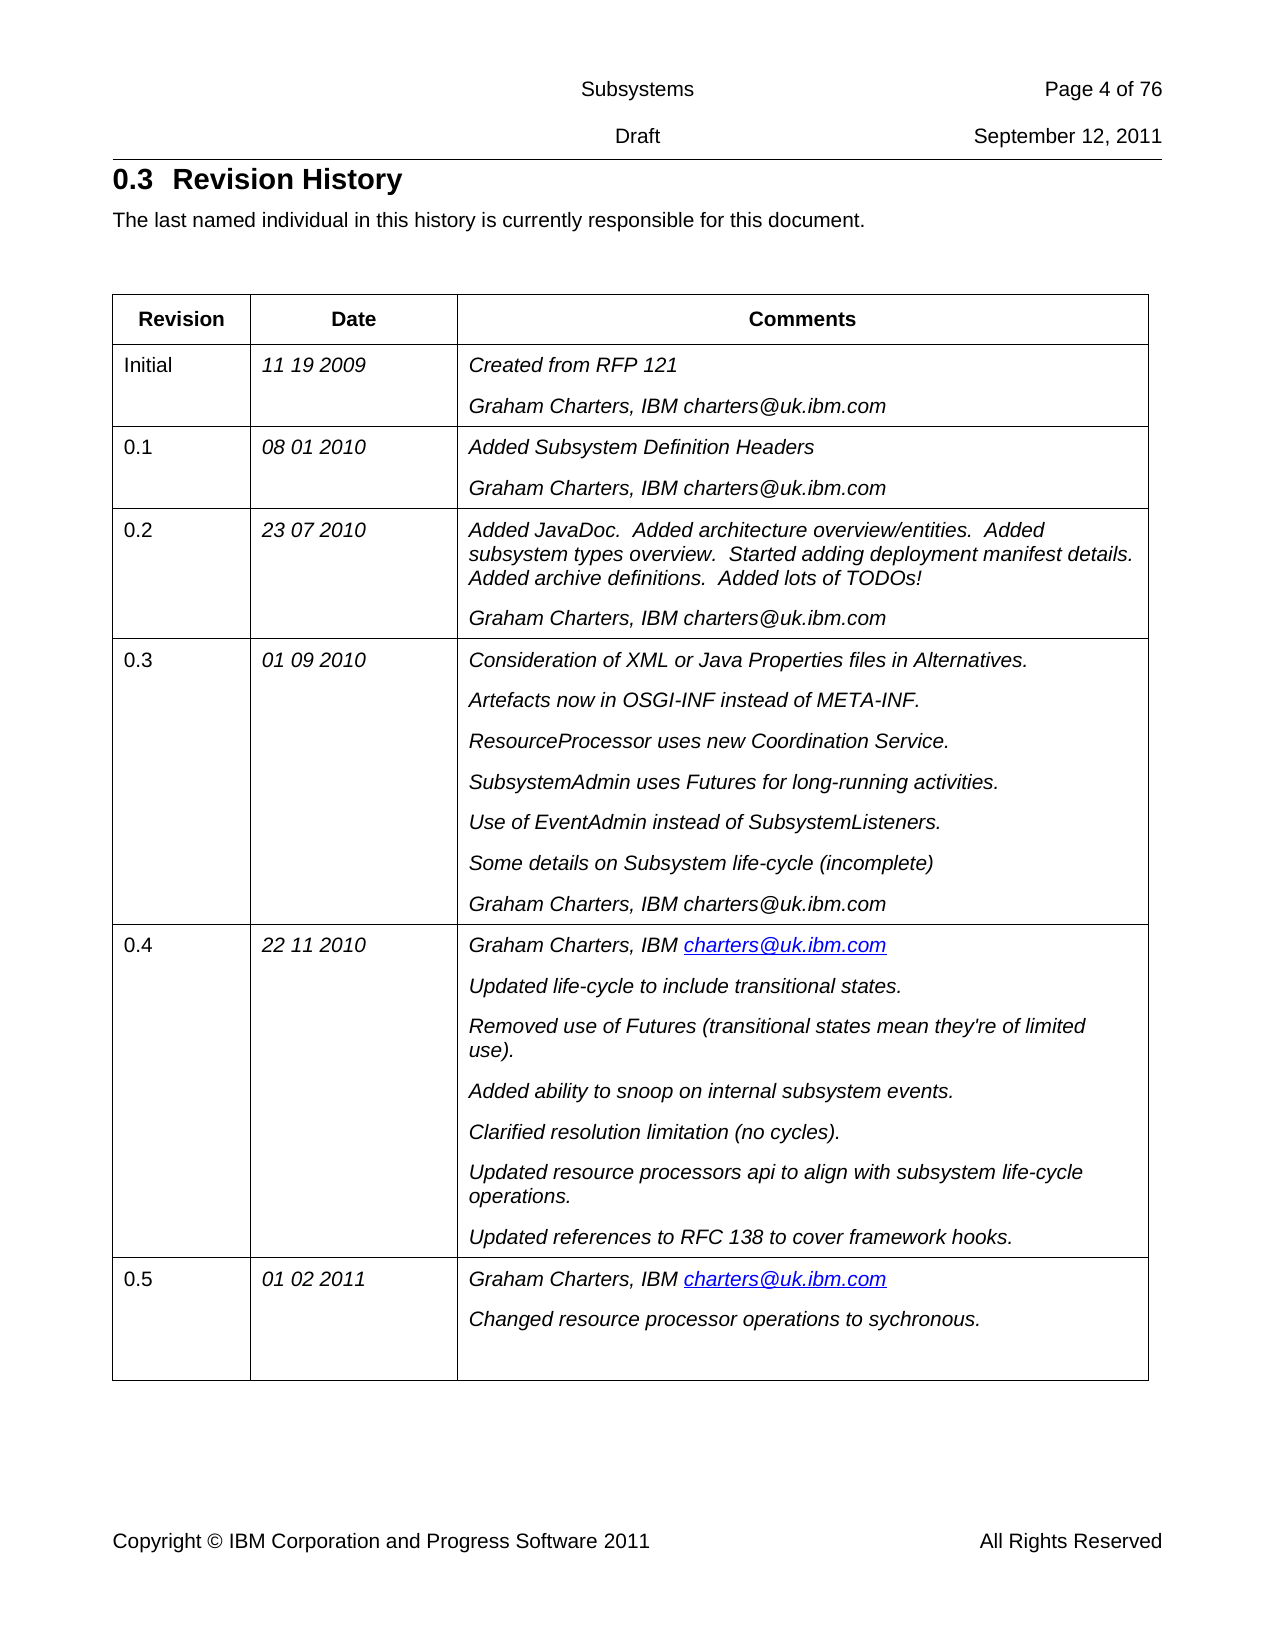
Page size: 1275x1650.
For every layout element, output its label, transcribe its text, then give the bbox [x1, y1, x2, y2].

table_cell Added Subsystem Definition Headers Graham Charters, IBM charters@uk.ibm.com [458, 427, 1148, 508]
text The last named individual in this history is currently responsible for this document. [112, 208, 1162, 232]
table_header Revision [113, 295, 250, 343]
table_header Comments [458, 295, 1148, 343]
table_cell Created from RFP 121 Graham Charters, IBM charters@uk.ibm.com [458, 345, 1148, 426]
subtitle Revision History [112, 160, 1162, 196]
table_cell 0.2 [113, 509, 250, 638]
table_cell 0.5 [113, 1258, 250, 1380]
table_cell 23 07 2010 [251, 509, 457, 638]
table_cell 01 02 2011 [251, 1258, 457, 1380]
table_cell Graham Charters, IBM charters@uk.ibm.com Updated life-cycle to include transitional states. Removed use of Futures (transitional states mean they're of limited use). Added ability to snoop on internal subsystem events. Clarified resolution limitation (no cycles). Updated resource processors api to align with subsystem life-cycle operations. Updated references to RFC 138 to cover framework hooks. [458, 925, 1148, 1257]
table_cell 11 19 2009 [251, 345, 457, 426]
table_cell Graham Charters, IBM charters@uk.ibm.com Changed resource processor operations to sychronous. [458, 1258, 1148, 1380]
table_cell 08 01 2010 [251, 427, 457, 508]
table_cell 22 11 2010 [251, 925, 457, 1257]
table_cell Initial [113, 345, 250, 426]
table_cell 0.3 [113, 639, 250, 924]
table_header Date [251, 295, 457, 343]
table_cell 0.4 [113, 925, 250, 1257]
table_cell 01 09 2010 [251, 639, 457, 924]
table_cell Consideration of XML or Java Properties files in Alternatives. Artefacts now in OSGI-INF instead of META-INF. ResourceProcessor uses new Coordination Service. SubsystemAdmin uses Futures for long-running activities. Use of EventAdmin instead of SubsystemListeners. Some details on Subsystem life-cycle (incomplete) Graham Charters, IBM charters@uk.ibm.com [458, 639, 1148, 924]
table_cell 0.1 [113, 427, 250, 508]
table_cell Added JavaDoc. Added architecture overview/entities. Added subsystem types overview. Started adding deployment manifest details. Added archive definitions. Added lots of TODOs! Graham Charters, IBM charters@uk.ibm.com [458, 509, 1148, 638]
